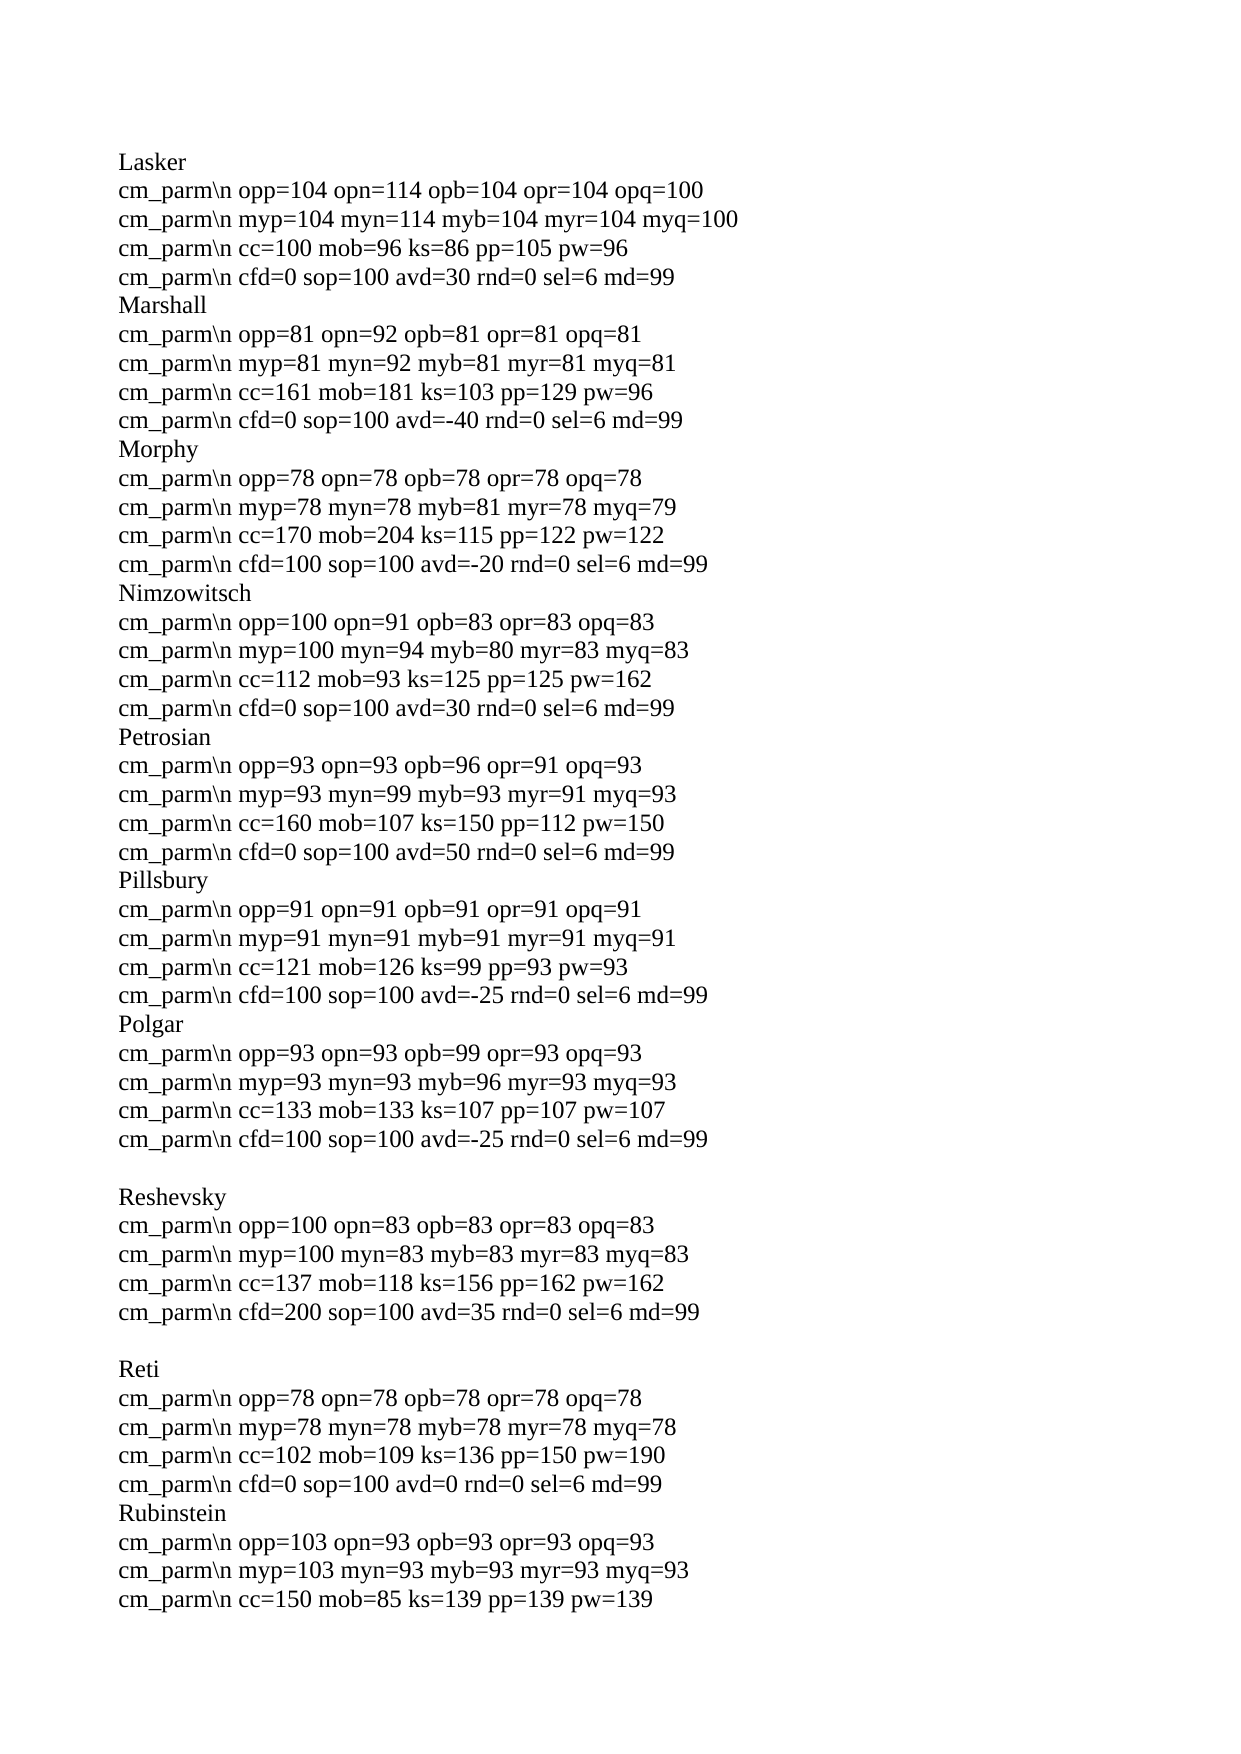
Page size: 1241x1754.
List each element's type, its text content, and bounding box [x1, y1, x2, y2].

text Lasker cm_parm\n opp=104 opn=114 opb=104 opr=104 opq=100 cm_parm\n myp=104 myn=114 myb=104 myr=104 myq=100 cm_parm\n cc=100 mob=96 ks=86 pp=105 pw=96 cm_parm\n cfd=0 sop=100 avd=30 rnd=0 sel=6 md=99 Marshall cm_parm\n opp=81 opn=92 opb=81 opr=81 opq=81 cm_parm\n myp=81 myn=92 myb=81 myr=81 myq=81 cm_parm\n cc=161 mob=181 ks=103 pp=129 pw=96 cm_parm\n cfd=0 sop=100 avd=-40 rnd=0 sel=6 md=99 Morphy cm_parm\n opp=78 opn=78 opb=78 opr=78 opq=78 cm_parm\n myp=78 myn=78 myb=81 myr=78 myq=79 cm_parm\n cc=170 mob=204 ks=115 pp=122 pw=122 cm_parm\n cfd=100 sop=100 avd=-20 rnd=0 sel=6 md=99 Nimzowitsch cm_parm\n opp=100 opn=91 opb=83 opr=83 opq=83 cm_parm\n myp=100 myn=94 myb=80 myr=83 myq=83 cm_parm\n cc=112 mob=93 ks=125 pp=125 pw=162 cm_parm\n cfd=0 sop=100 avd=30 rnd=0 sel=6 md=99 Petrosian cm_parm\n opp=93 opn=93 opb=96 opr=91 opq=93 cm_parm\n myp=93 myn=99 myb=93 myr=91 myq=93 cm_parm\n cc=160 mob=107 ks=150 pp=112 pw=150 cm_parm\n cfd=0 sop=100 avd=50 rnd=0 sel=6 md=99 Pillsbury cm_parm\n opp=91 opn=91 opb=91 opr=91 opq=91 cm_parm\n myp=91 myn=91 myb=91 myr=91 myq=91 cm_parm\n cc=121 mob=126 ks=99 pp=93 pw=93 cm_parm\n cfd=100 sop=100 avd=-25 rnd=0 sel=6 md=99 Polgar cm_parm\n opp=93 opn=93 opb=99 opr=93 opq=93 cm_parm\n myp=93 myn=93 myb=96 myr=93 myq=93 cm_parm\n cc=133 mob=133 ks=107 pp=107 pw=107 cm_parm\n cfd=100 sop=100 avd=-25 rnd=0 sel=6 md=99 Reshevsky cm_parm\n opp=100 opn=83 opb=83 opr=83 opq=83 cm_parm\n myp=100 myn=83 myb=83 myr=83 myq=83 cm_parm\n cc=137 mob=118 ks=156 pp=162 pw=162 cm_parm\n cfd=200 sop=100 avd=35 rnd=0 sel=6 md=99 Reti cm_parm\n opp=78 opn=78 opb=78 opr=78 opq=78 cm_parm\n myp=78 myn=78 myb=78 myr=78 myq=78 cm_parm\n cc=102 mob=109 ks=136 pp=150 pw=190 cm_parm\n cfd=0 sop=100 avd=0 rnd=0 sel=6 md=99 Rubinstein cm_parm\n opp=103 opn=93 opb=93 opr=93 opq=93 cm_parm\n myp=103 myn=93 myb=93 myr=93 myq=93 cm_parm\n cc=150 mob=85 ks=139 pp=139 pw=139 [118, 118, 1122, 1613]
